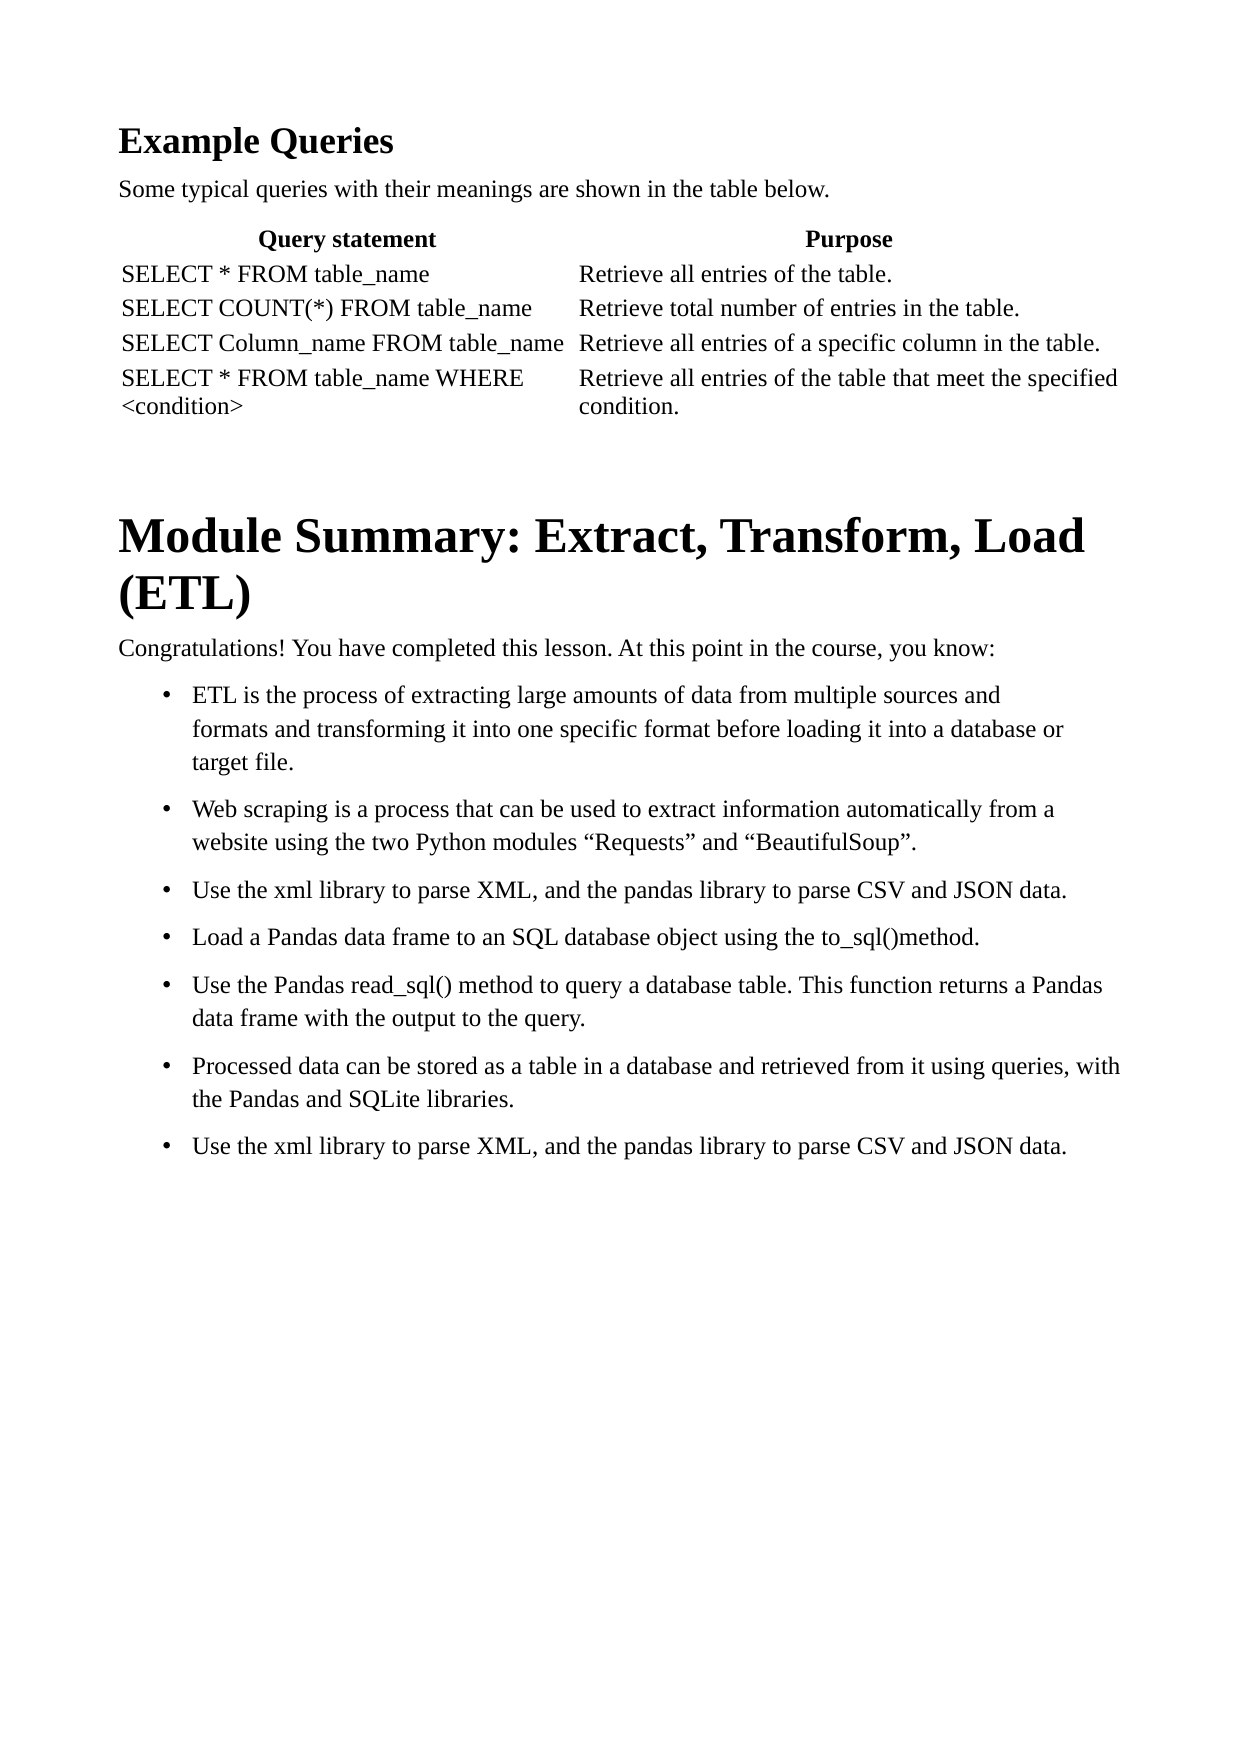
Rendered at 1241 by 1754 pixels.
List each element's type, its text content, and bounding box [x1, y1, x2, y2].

table_cell Retrieve all entries of the table. [576, 256, 1122, 291]
table_cell SELECT Column_name FROM table_name [118, 325, 576, 360]
subtitle Module Summary: Extract, Transform, Load (ETL) [118, 506, 1122, 621]
subtitle Example Queries [118, 118, 1122, 161]
table_header Purpose [576, 221, 1122, 256]
list Web scraping is a process that can be used to extract information automatically from a website using the two Python modules “Requests” and “BeautifulSoup”. [162, 794, 1122, 856]
list Use the xml library to parse XML, and the pandas library to parse CSV and JSON data. [162, 1131, 1122, 1160]
table_cell Retrieve total number of entries in the table. [576, 291, 1122, 325]
list Use the Pandas read_sql() method to query a database table. This function returns a Pandas data frame with the output to the query. [162, 970, 1122, 1032]
table_header Query statement [118, 221, 576, 256]
table_cell SELECT COUNT(*) FROM table_name [118, 291, 576, 325]
list Use the xml library to parse XML, and the pandas library to parse CSV and JSON data. [162, 875, 1122, 904]
list ETL is the process of extracting large amounts of data from multiple sources and formats and transforming it into one specific format before loading it into a database or target file. [162, 681, 1122, 775]
list Load a Pandas data frame to an SQL database object using the to_sql()method. [162, 922, 1122, 951]
list Processed data can be stored as a table in a database and retrieved from it using queries, with the Pandas and SQLite libraries. [162, 1051, 1122, 1112]
text Congratulations! You have completed this lesson. At this point in the course, you know: [118, 633, 1122, 662]
table_cell SELECT * FROM table_name WHERE <condition> [118, 360, 576, 423]
table_cell SELECT * FROM table_name [118, 256, 576, 291]
table_cell Retrieve all entries of the table that meet the specified condition. [576, 360, 1122, 423]
table_cell Retrieve all entries of a specific column in the table. [576, 325, 1122, 360]
text Some typical queries with their meanings are shown in the table below. [118, 174, 1122, 202]
